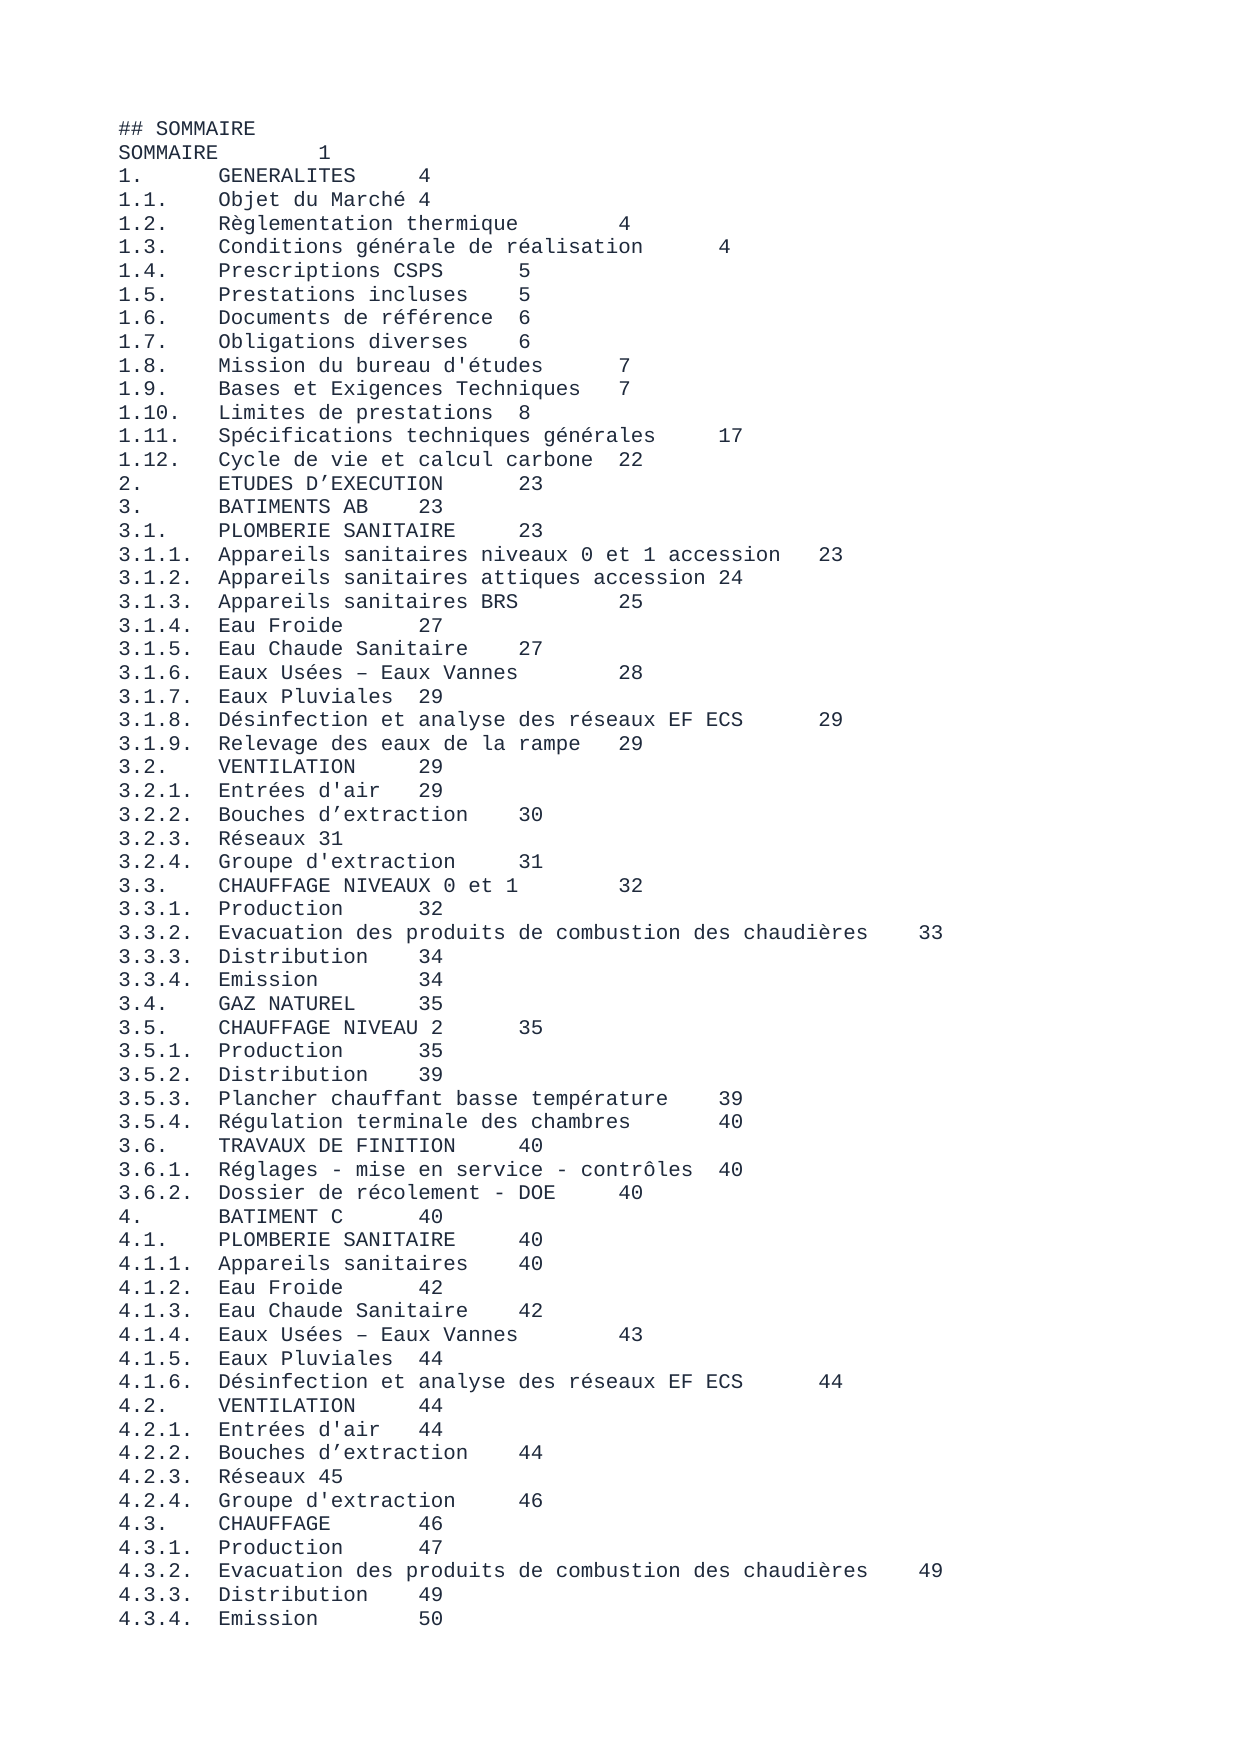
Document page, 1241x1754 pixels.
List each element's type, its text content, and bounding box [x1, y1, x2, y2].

text 3.2.1. Entrées d'air 29 [118, 780, 1122, 804]
text 3.1.7. Eaux Pluviales 29 [118, 686, 1122, 709]
text 1.5. Prestations incluses 5 [118, 284, 1122, 307]
text 4.1.3. Eau Chaude Sanitaire 42 [118, 1300, 1122, 1324]
text 3.3.3. Distribution 34 [118, 946, 1122, 969]
text 4.3.2. Evacuation des produits de combustion des chaudières 49 [118, 1561, 1122, 1584]
text 3.6.2. Dossier de récolement - DOE 40 [118, 1182, 1122, 1206]
text 1.12. Cycle de vie et calcul carbone 22 [118, 449, 1122, 473]
text 3.5.2. Distribution 39 [118, 1064, 1122, 1088]
text 3.1.5. Eau Chaude Sanitaire 27 [118, 638, 1122, 662]
text 4.1.2. Eau Froide 42 [118, 1277, 1122, 1300]
text ## SOMMAIRE [118, 118, 1122, 142]
text 1.4. Prescriptions CSPS 5 [118, 260, 1122, 284]
text 3.4. GAZ NATUREL 35 [118, 993, 1122, 1017]
text 4. BATIMENT C 40 [118, 1206, 1122, 1229]
text 1.11. Spécifications techniques générales 17 [118, 426, 1122, 449]
text 4.1. PLOMBERIE SANITAIRE 40 [118, 1229, 1122, 1253]
text 3.1.4. Eau Froide 27 [118, 615, 1122, 638]
text 4.2.4. Groupe d'extraction 46 [118, 1489, 1122, 1513]
text 1. GENERALITES 4 [118, 165, 1122, 189]
text 3.3. CHAUFFAGE NIVEAUX 0 et 1 32 [118, 875, 1122, 898]
text 3.2.4. Groupe d'extraction 31 [118, 851, 1122, 875]
text 3.1.1. Appareils sanitaires niveaux 0 et 1 accession 23 [118, 544, 1122, 567]
text 4.3. CHAUFFAGE 46 [118, 1513, 1122, 1537]
text 3.2. VENTILATION 29 [118, 757, 1122, 780]
text 4.2. VENTILATION 44 [118, 1395, 1122, 1419]
text 3. BATIMENTS AB 23 [118, 496, 1122, 520]
text 3.5. CHAUFFAGE NIVEAU 2 35 [118, 1017, 1122, 1040]
text 3.1.6. Eaux Usées – Eaux Vannes 28 [118, 662, 1122, 686]
text 4.2.3. Réseaux 45 [118, 1466, 1122, 1489]
text 1.3. Conditions générale de réalisation 4 [118, 236, 1122, 260]
text 3.5.1. Production 35 [118, 1040, 1122, 1064]
text 3.6.1. Réglages - mise en service - contrôles 40 [118, 1158, 1122, 1182]
text 4.2.1. Entrées d'air 44 [118, 1419, 1122, 1442]
text 3.5.3. Plancher chauffant basse température 39 [118, 1088, 1122, 1111]
text 2. ETUDES D’EXECUTION 23 [118, 473, 1122, 496]
text 3.1. PLOMBERIE SANITAIRE 23 [118, 520, 1122, 544]
text 3.1.3. Appareils sanitaires BRS 25 [118, 591, 1122, 615]
text 1.2. Règlementation thermique 4 [118, 213, 1122, 236]
text 4.1.1. Appareils sanitaires 40 [118, 1253, 1122, 1277]
text 4.2.2. Bouches d’extraction 44 [118, 1442, 1122, 1466]
text 4.1.6. Désinfection et analyse des réseaux EF ECS 44 [118, 1371, 1122, 1395]
text 4.3.1. Production 47 [118, 1537, 1122, 1561]
text 4.1.4. Eaux Usées – Eaux Vannes 43 [118, 1324, 1122, 1348]
text 1.6. Documents de référence 6 [118, 307, 1122, 331]
text 3.5.4. Régulation terminale des chambres 40 [118, 1111, 1122, 1135]
text SOMMAIRE 1 [118, 142, 1122, 165]
text 3.1.8. Désinfection et analyse des réseaux EF ECS 29 [118, 709, 1122, 733]
text 4.3.4. Emission 50 [118, 1608, 1122, 1631]
text 3.3.1. Production 32 [118, 898, 1122, 922]
text 1.10. Limites de prestations 8 [118, 402, 1122, 426]
text 1.7. Obligations diverses 6 [118, 331, 1122, 354]
text 3.3.4. Emission 34 [118, 969, 1122, 993]
text 1.1. Objet du Marché 4 [118, 189, 1122, 213]
text 3.3.2. Evacuation des produits de combustion des chaudières 33 [118, 922, 1122, 946]
text 1.9. Bases et Exigences Techniques 7 [118, 378, 1122, 402]
text 1.8. Mission du bureau d'études 7 [118, 354, 1122, 378]
text 4.1.5. Eaux Pluviales 44 [118, 1348, 1122, 1371]
text 3.2.2. Bouches d’extraction 30 [118, 804, 1122, 827]
text 3.1.9. Relevage des eaux de la rampe 29 [118, 733, 1122, 757]
text 3.2.3. Réseaux 31 [118, 827, 1122, 851]
text 3.6. TRAVAUX DE FINITION 40 [118, 1135, 1122, 1158]
text 4.3.3. Distribution 49 [118, 1584, 1122, 1608]
text 3.1.2. Appareils sanitaires attiques accession 24 [118, 567, 1122, 591]
